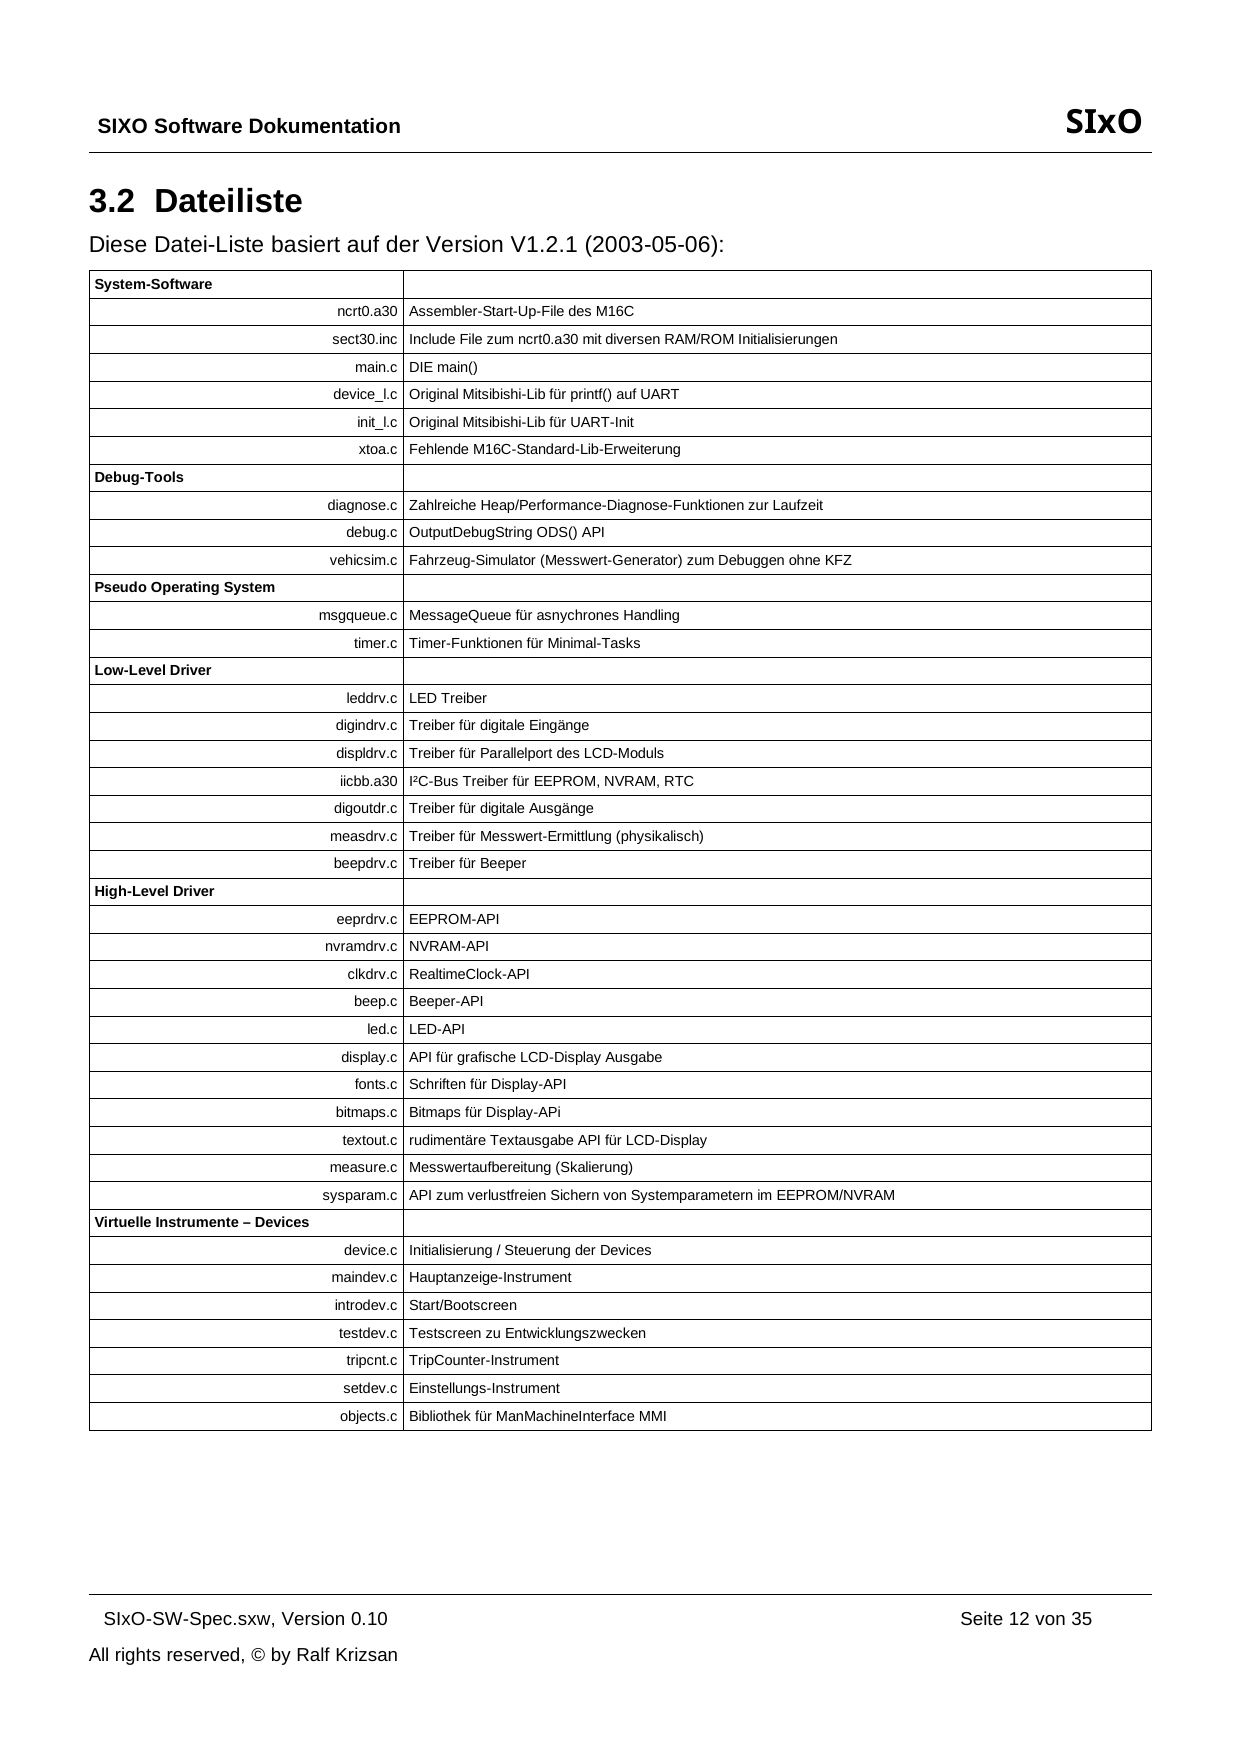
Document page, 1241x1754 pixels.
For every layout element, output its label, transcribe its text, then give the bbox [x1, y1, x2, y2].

table_cell Original Mitsibishi-Lib für UART-Init [404, 409, 1151, 436]
text Diese Datei-Liste basiert auf der Version V1.2.1 (2003-05-06): [88, 232, 1152, 258]
table_cell introdev.c [90, 1293, 403, 1319]
table_cell nvramdrv.c [90, 934, 403, 960]
table_cell Treiber für digitale Eingänge [404, 713, 1151, 740]
table_cell vehicsim.c [90, 547, 403, 574]
table_cell Assembler-Start-Up-File des M16C [404, 299, 1151, 325]
table_cell rudimentäre Textausgabe API für LCD-Display [404, 1127, 1151, 1154]
table_cell leddrv.c [90, 685, 403, 712]
table_cell DIE main() [404, 354, 1151, 381]
table_cell led.c [90, 1017, 403, 1043]
table_cell sysparam.c [90, 1182, 403, 1209]
table_cell msgqueue.c [90, 602, 403, 629]
table_cell device_l.c [90, 382, 403, 408]
table_cell Fahrzeug-Simulator (Messwert-Generator) zum Debuggen ohne KFZ [404, 547, 1151, 574]
table_cell measure.c [90, 1155, 403, 1181]
table_cell Pseudo Operating System [90, 575, 403, 601]
table_cell clkdrv.c [90, 961, 403, 988]
table_cell objects.c [90, 1403, 403, 1430]
table_cell Hauptanzeige-Instrument [404, 1265, 1151, 1292]
table_cell MessageQueue für asnychrones Handling [404, 602, 1151, 629]
table_cell [404, 658, 1151, 684]
table_cell Treiber für Messwert-Ermittlung (physikalisch) [404, 823, 1151, 850]
table_cell Debug-Tools [90, 465, 403, 491]
table_cell digindrv.c [90, 713, 403, 740]
table_cell Schriften für Display-API [404, 1072, 1151, 1098]
table_cell Bitmaps für Display-APi [404, 1099, 1151, 1126]
table_cell Testscreen zu Entwicklungszwecken [404, 1320, 1151, 1347]
table_cell Beeper-API [404, 989, 1151, 1016]
table_cell Fehlende M16C-Standard-Lib-Erweiterung [404, 437, 1151, 464]
table_cell init_l.c [90, 409, 403, 436]
subtitle Dateiliste [88, 182, 1152, 219]
table_cell bitmaps.c [90, 1099, 403, 1126]
table_cell LED Treiber [404, 685, 1151, 712]
table_cell xtoa.c [90, 437, 403, 464]
table_cell diagnose.c [90, 492, 403, 519]
table_cell displdrv.c [90, 741, 403, 767]
table_cell OutputDebugString ODS() API [404, 520, 1151, 546]
table_cell TripCounter-Instrument [404, 1348, 1151, 1374]
table_cell iicbb.a30 [90, 768, 403, 795]
table_cell I²C-Bus Treiber für EEPROM, NVRAM, RTC [404, 768, 1151, 795]
table_cell Original Mitsibishi-Lib für printf() auf UART [404, 382, 1151, 408]
table_cell EEPROM-API [404, 906, 1151, 933]
table_cell LED-API [404, 1017, 1151, 1043]
table_cell Virtuelle Instrumente – Devices [90, 1210, 403, 1236]
table_cell beep.c [90, 989, 403, 1016]
table_cell debug.c [90, 520, 403, 546]
table_cell Initialisierung / Steuerung der Devices [404, 1237, 1151, 1264]
table_header System-Software [90, 271, 403, 298]
table_cell timer.c [90, 630, 403, 657]
table_cell NVRAM-API [404, 934, 1151, 960]
table_cell API zum verlustfreien Sichern von Systemparametern im EEPROM/NVRAM [404, 1182, 1151, 1209]
table_cell [404, 575, 1151, 601]
table_cell Einstellungs-Instrument [404, 1375, 1151, 1402]
table_cell fonts.c [90, 1072, 403, 1098]
table_cell Zahlreiche Heap/Performance-Diagnose-Funktionen zur Laufzeit [404, 492, 1151, 519]
table_cell sect30.inc [90, 326, 403, 353]
table_cell Low-Level Driver [90, 658, 403, 684]
table_cell testdev.c [90, 1320, 403, 1347]
table_cell measdrv.c [90, 823, 403, 850]
table_cell RealtimeClock-API [404, 961, 1151, 988]
table_cell Treiber für Beeper [404, 851, 1151, 878]
table_cell ncrt0.a30 [90, 299, 403, 325]
table_cell main.c [90, 354, 403, 381]
table_cell beepdrv.c [90, 851, 403, 878]
table_cell [404, 465, 1151, 491]
table_cell digoutdr.c [90, 796, 403, 822]
table_cell Start/Bootscreen [404, 1293, 1151, 1319]
table_cell maindev.c [90, 1265, 403, 1292]
table_cell [404, 879, 1151, 905]
table_cell Include File zum ncrt0.a30 mit diversen RAM/ROM Initialisierungen [404, 326, 1151, 353]
table_cell Timer-Funktionen für Minimal-Tasks [404, 630, 1151, 657]
table_cell Bibliothek für ManMachineInterface MMI [404, 1403, 1151, 1430]
table_cell Treiber für digitale Ausgänge [404, 796, 1151, 822]
table_cell display.c [90, 1044, 403, 1071]
table_cell High-Level Driver [90, 879, 403, 905]
table_cell tripcnt.c [90, 1348, 403, 1374]
table_cell [404, 1210, 1151, 1236]
table_cell setdev.c [90, 1375, 403, 1402]
table_header [404, 271, 1151, 298]
table_cell Treiber für Parallelport des LCD-Moduls [404, 741, 1151, 767]
table_cell textout.c [90, 1127, 403, 1154]
table_cell device.c [90, 1237, 403, 1264]
table_cell eeprdrv.c [90, 906, 403, 933]
table_cell API für grafische LCD-Display Ausgabe [404, 1044, 1151, 1071]
table_cell Messwertaufbereitung (Skalierung) [404, 1155, 1151, 1181]
